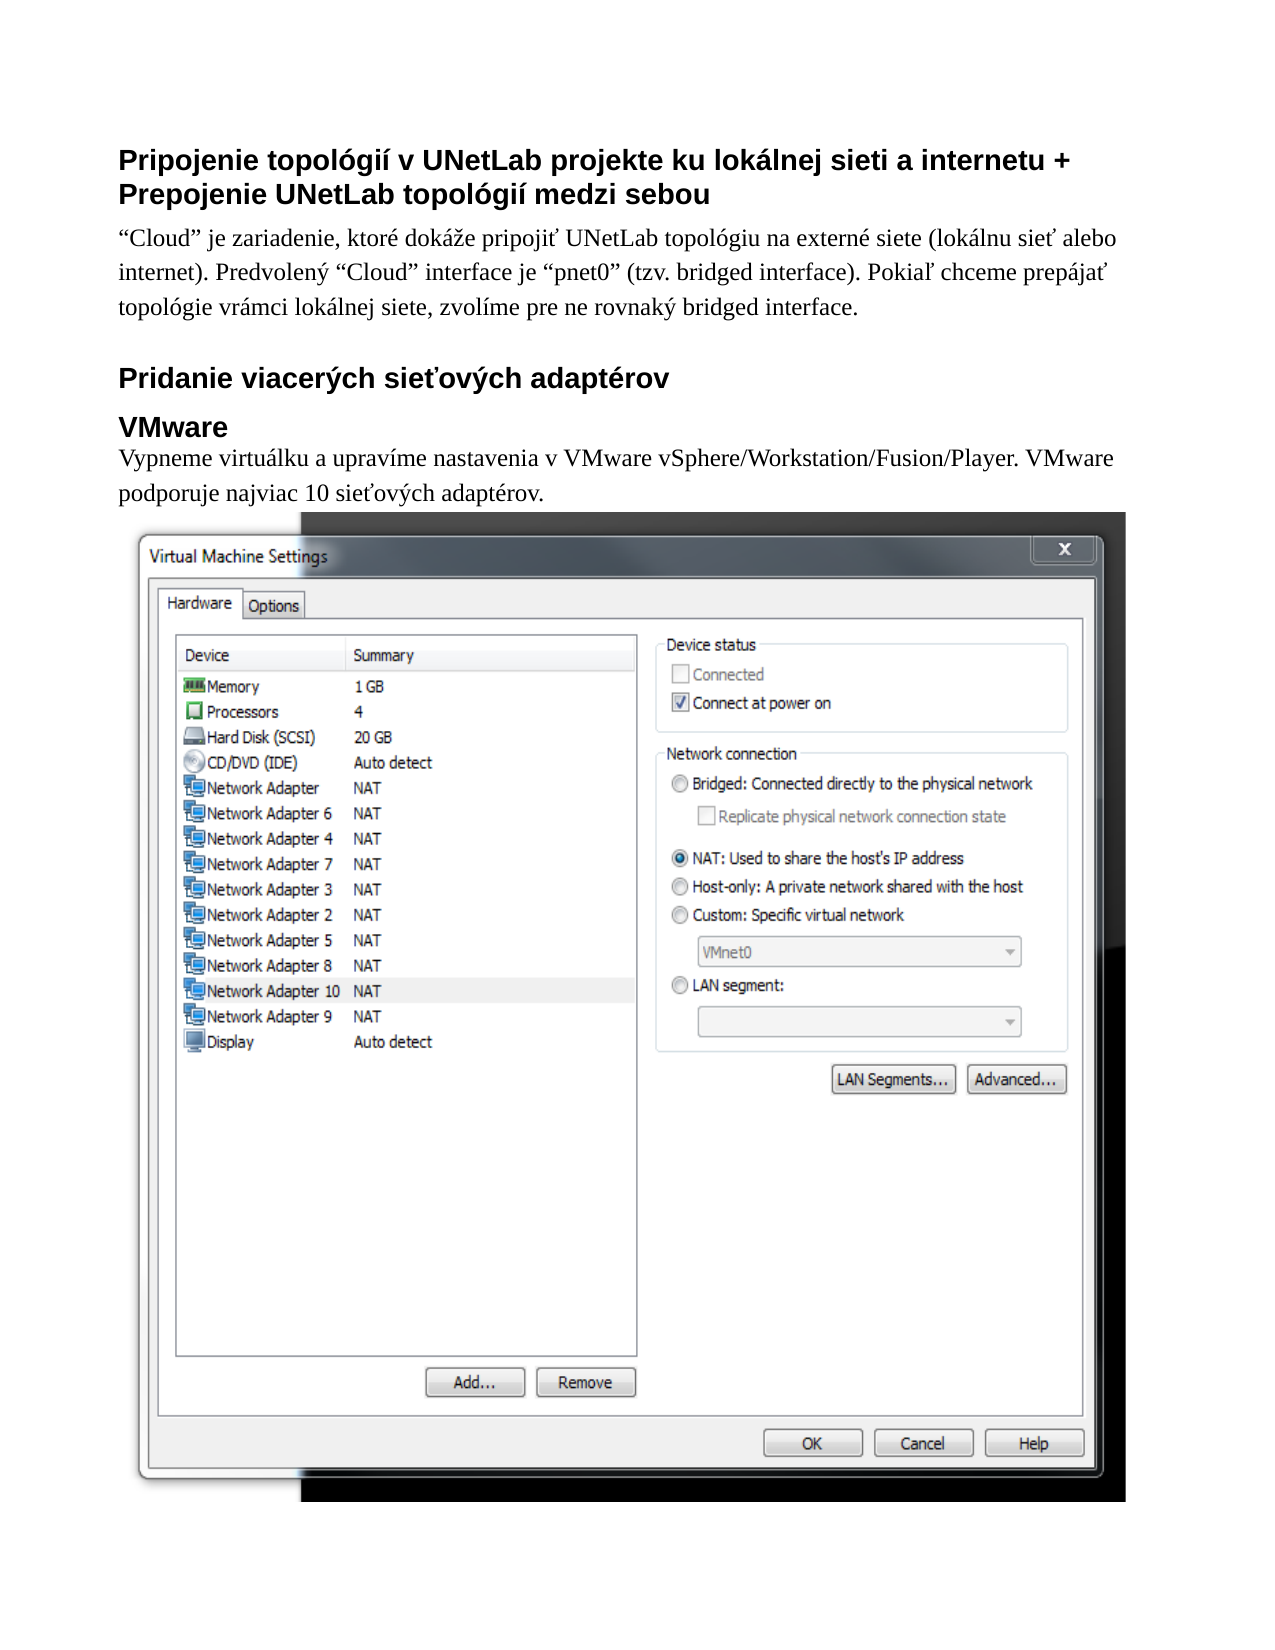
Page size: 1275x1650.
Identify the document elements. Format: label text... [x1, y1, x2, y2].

subtitle VMware [118, 410, 1157, 443]
text Vypneme virtuálku a upravíme nastavenia v VMware vSphere/Workstation/Fusion/Player. VMware podporuje najviac 10 sieťových adaptérov. [118, 443, 1157, 506]
subtitle Pripojenie topológií v UNetLab projekte ku lokálnej sieti a internetu + Prepojenie UNetLab topológií medzi sebou [118, 143, 1157, 210]
text “Cloud” je zariadenie, ktoré dokáže pripojiť UNetLab topológiu na externé siete (lokálnu sieť alebo internet). Predvolený “Cloud” interface je “pnet0” (tzv. bridged interface). Pokiaľ chceme prepájať topológie vrámci lokálnej siete, zvolíme pre ne rovnaký bridged interface. [118, 223, 1157, 320]
subtitle Pridanie viacerých sieťových adaptérov [118, 362, 1157, 395]
